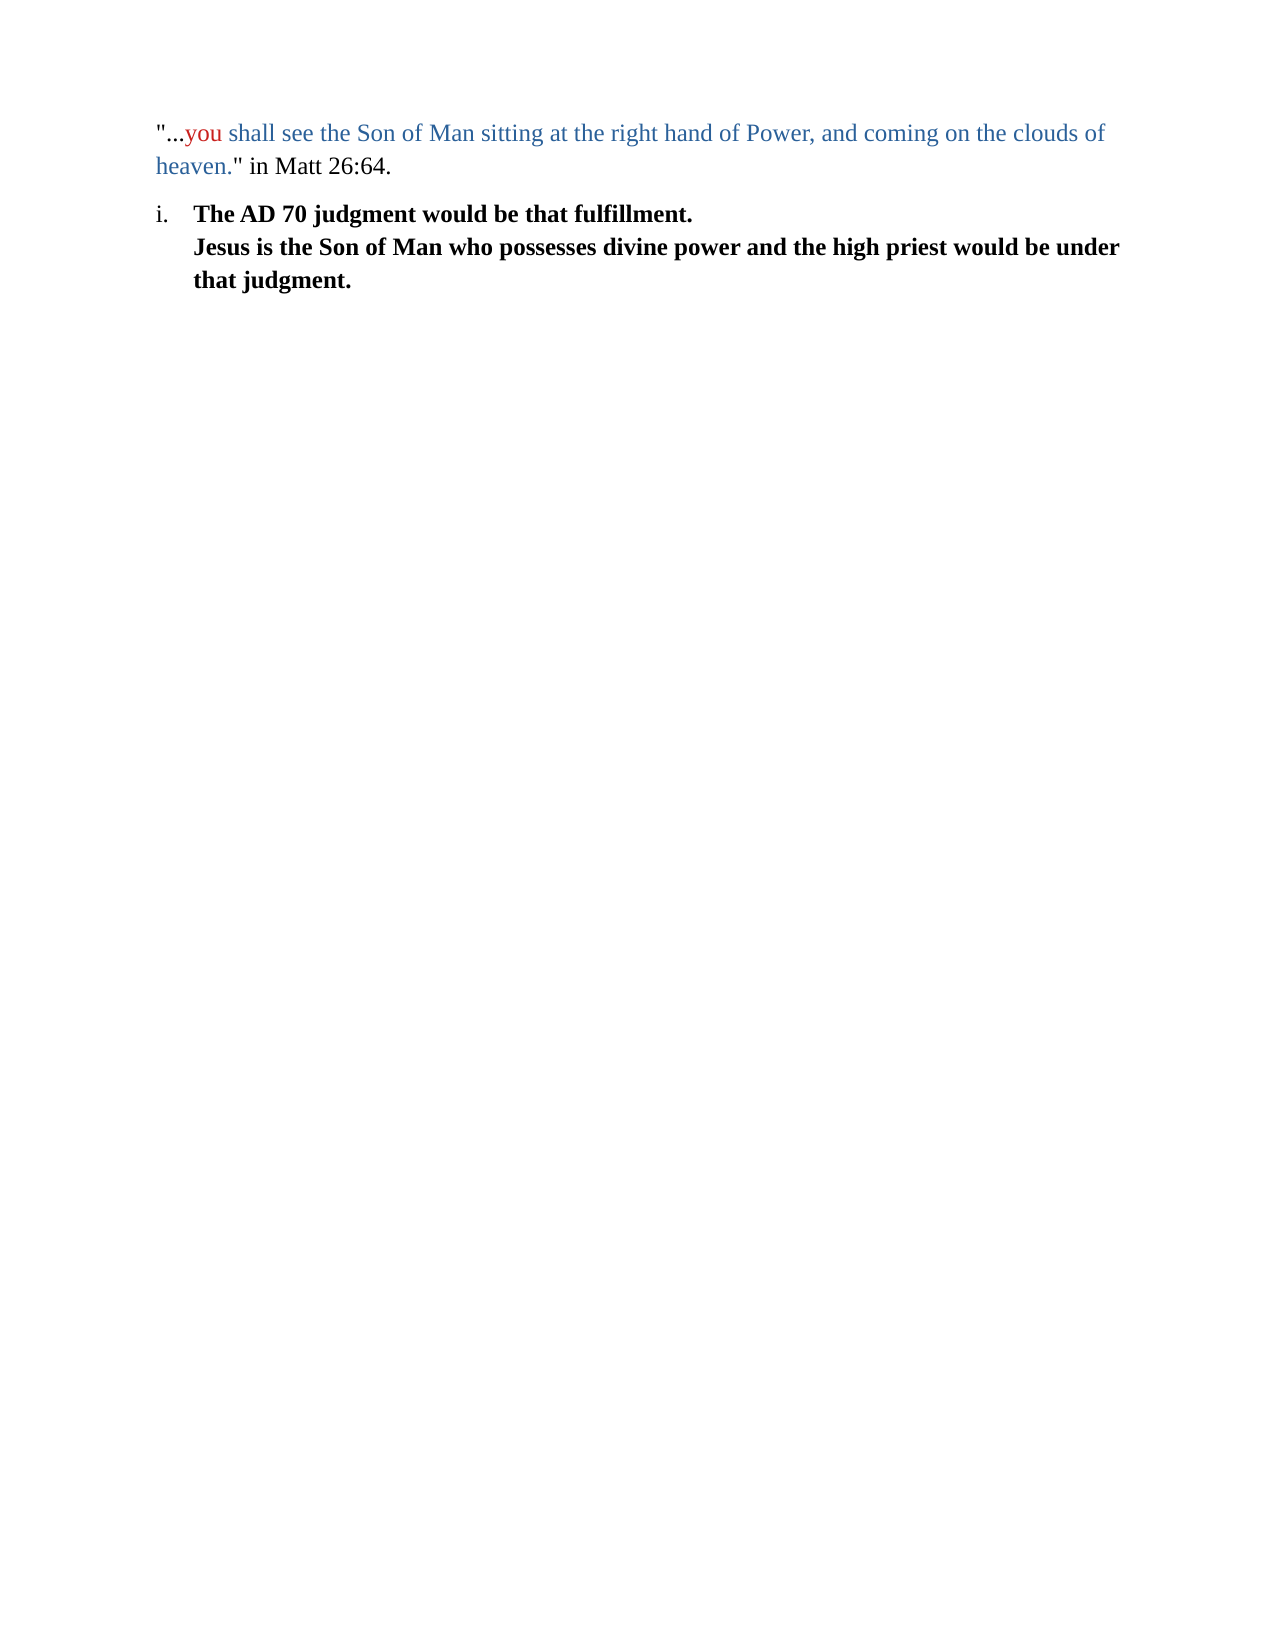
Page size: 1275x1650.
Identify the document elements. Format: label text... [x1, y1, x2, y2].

list The AD 70 judgment would be that fulfillment. Jesus is the Son of Man who possesses divine power and the high priest would be under that judgment. [156, 199, 1157, 293]
list "...you shall see the Son of Man sitting at the right hand of Power, and coming on the clouds of heaven." in Matt 26:64. [118, 118, 1157, 180]
